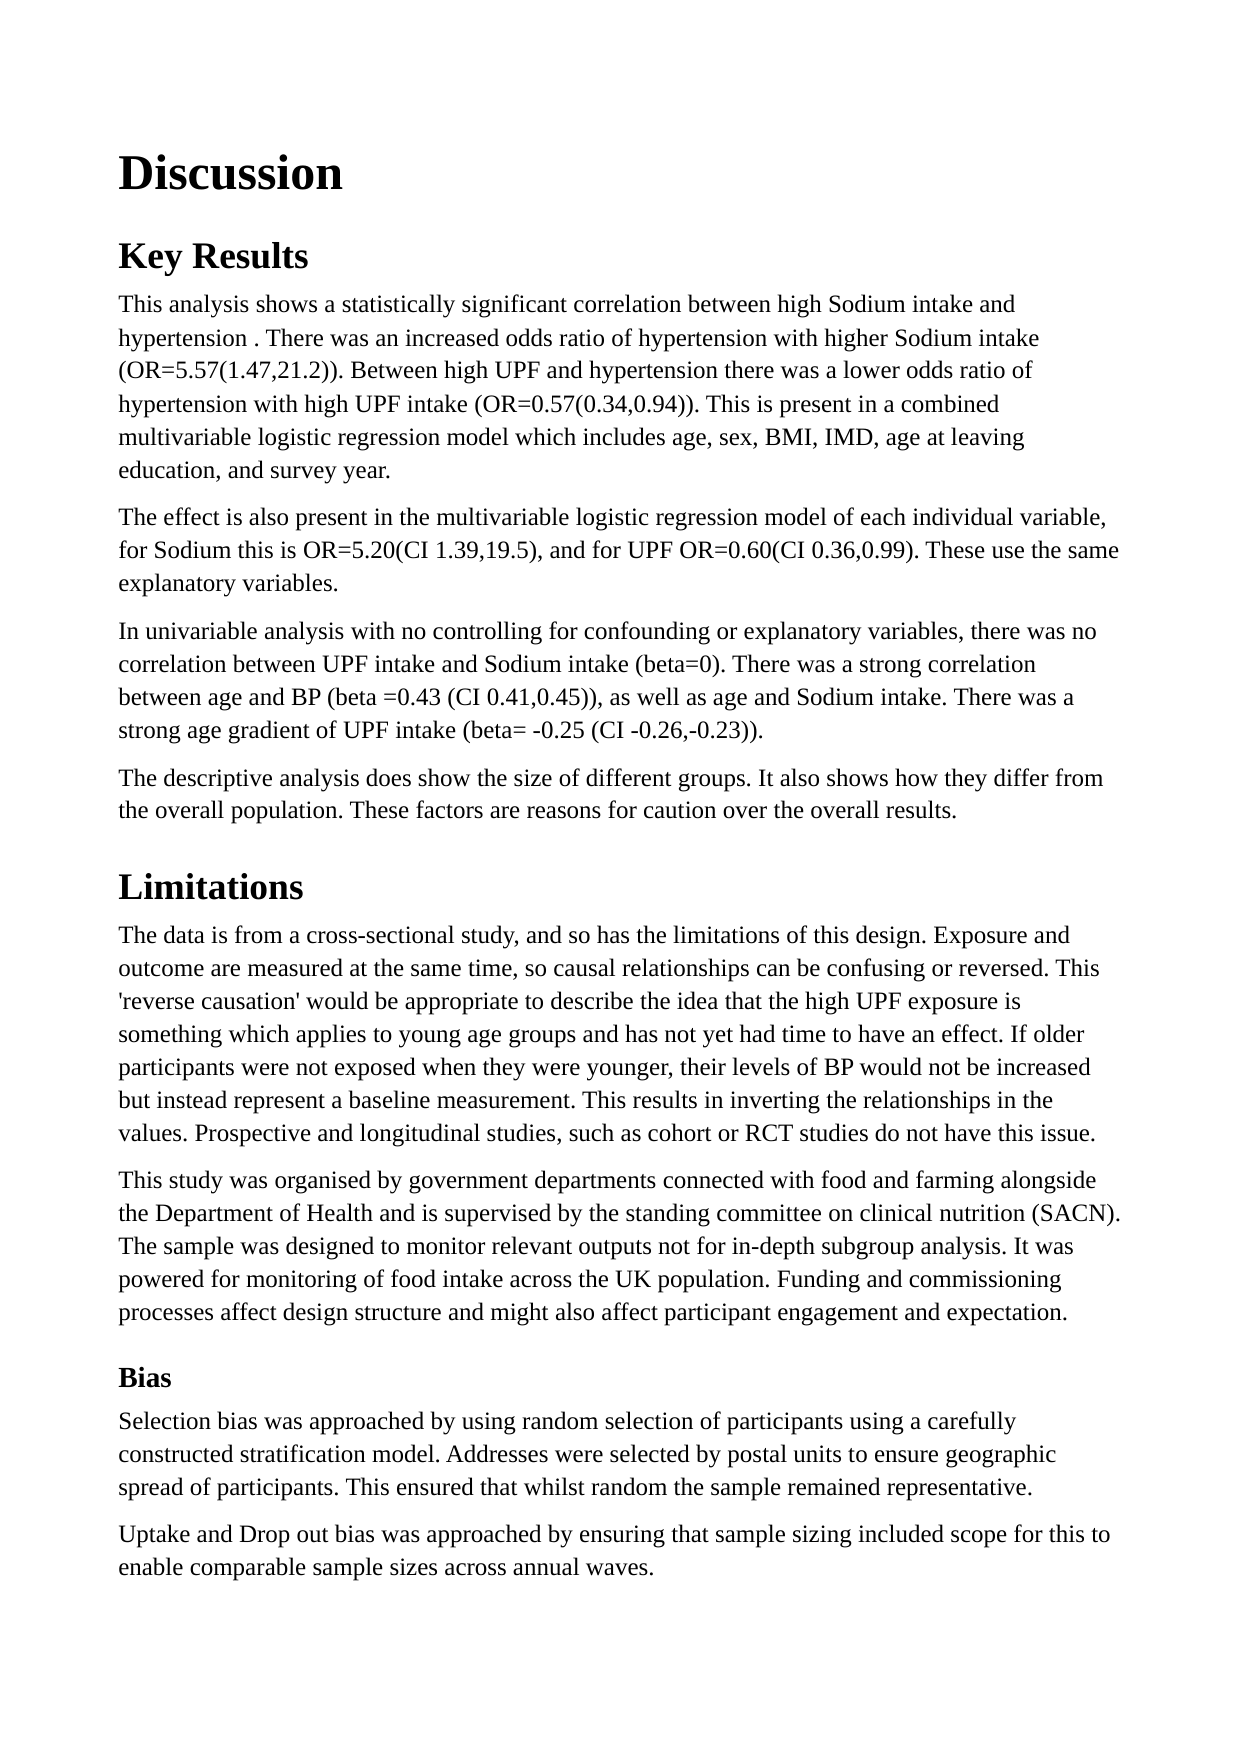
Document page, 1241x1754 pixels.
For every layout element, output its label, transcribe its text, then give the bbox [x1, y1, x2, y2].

subtitle Discussion [118, 143, 1122, 201]
text The descriptive analysis does show the size of different groups. It also shows how they differ from the overall population. These factors are reasons for caution over the overall results. [118, 763, 1122, 824]
subtitle Bias [118, 1360, 1122, 1393]
subtitle Key Results [118, 234, 1122, 277]
text The data is from a cross-sectional study, and so has the limitations of this design. Exposure and outcome are measured at the same time, so causal relationships can be confusing or reversed. This 'reverse causation' would be appropriate to describe the idea that the high UPF exposure is something which applies to young age groups and has not yet had time to have an effect. If older participants were not exposed when they were younger, their levels of BP would not be increased but instead represent a baseline measurement. This results in inverting the relationships in the values. Prospective and longitudinal studies, such as cohort or RCT studies do not have this issue. [118, 920, 1122, 1147]
text Selection bias was approached by using random selection of participants using a carefully constructed stratification model. Addresses were selected by postal units to ensure geographic spread of participants. This ensured that whilst random the sample remained representative. [118, 1406, 1122, 1501]
text The effect is also present in the multivariable logistic regression model of each individual variable, for Sodium this is OR=5.20(CI 1.39,19.5), and for UPF OR=0.60(CI 0.36,0.99). These use the same explanatory variables. [118, 502, 1122, 597]
text This analysis shows a statistically significant correlation between high Sodium intake and hypertension . There was an increased odds ratio of hypertension with higher Sodium intake (OR=5.57(1.47,21.2)). Between high UPF and hypertension there was a lower odds ratio of hypertension with high UPF intake (OR=0.57(0.34,0.94)). This is present in a combined multivariable logistic regression model which includes age, sex, BMI, IMD, age at leaving education, and survey year. [118, 289, 1122, 483]
subtitle Limitations [118, 864, 1122, 907]
text This study was organised by government departments connected with food and farming alongside the Department of Health and is supervised by the standing committee on clinical nutrition (SACN). The sample was designed to monitor relevant outputs not for in-depth subgroup analysis. It was powered for monitoring of food intake across the UK population. Funding and commissioning processes affect design structure and might also affect participant engagement and expectation. [118, 1165, 1122, 1326]
text In univariable analysis with no controlling for confounding or explanatory variables, there was no correlation between UPF intake and Sodium intake (beta=0). There was a strong correlation between age and BP (beta =0.43 (CI 0.41,0.45)), as well as age and Sodium intake. There was a strong age gradient of UPF intake (beta= -0.25 (CI -0.26,-0.23)). [118, 616, 1122, 744]
text Uptake and Drop out bias was approached by ensuring that sample sizing included scope for this to enable comparable sample sizes across annual waves. [118, 1519, 1122, 1581]
